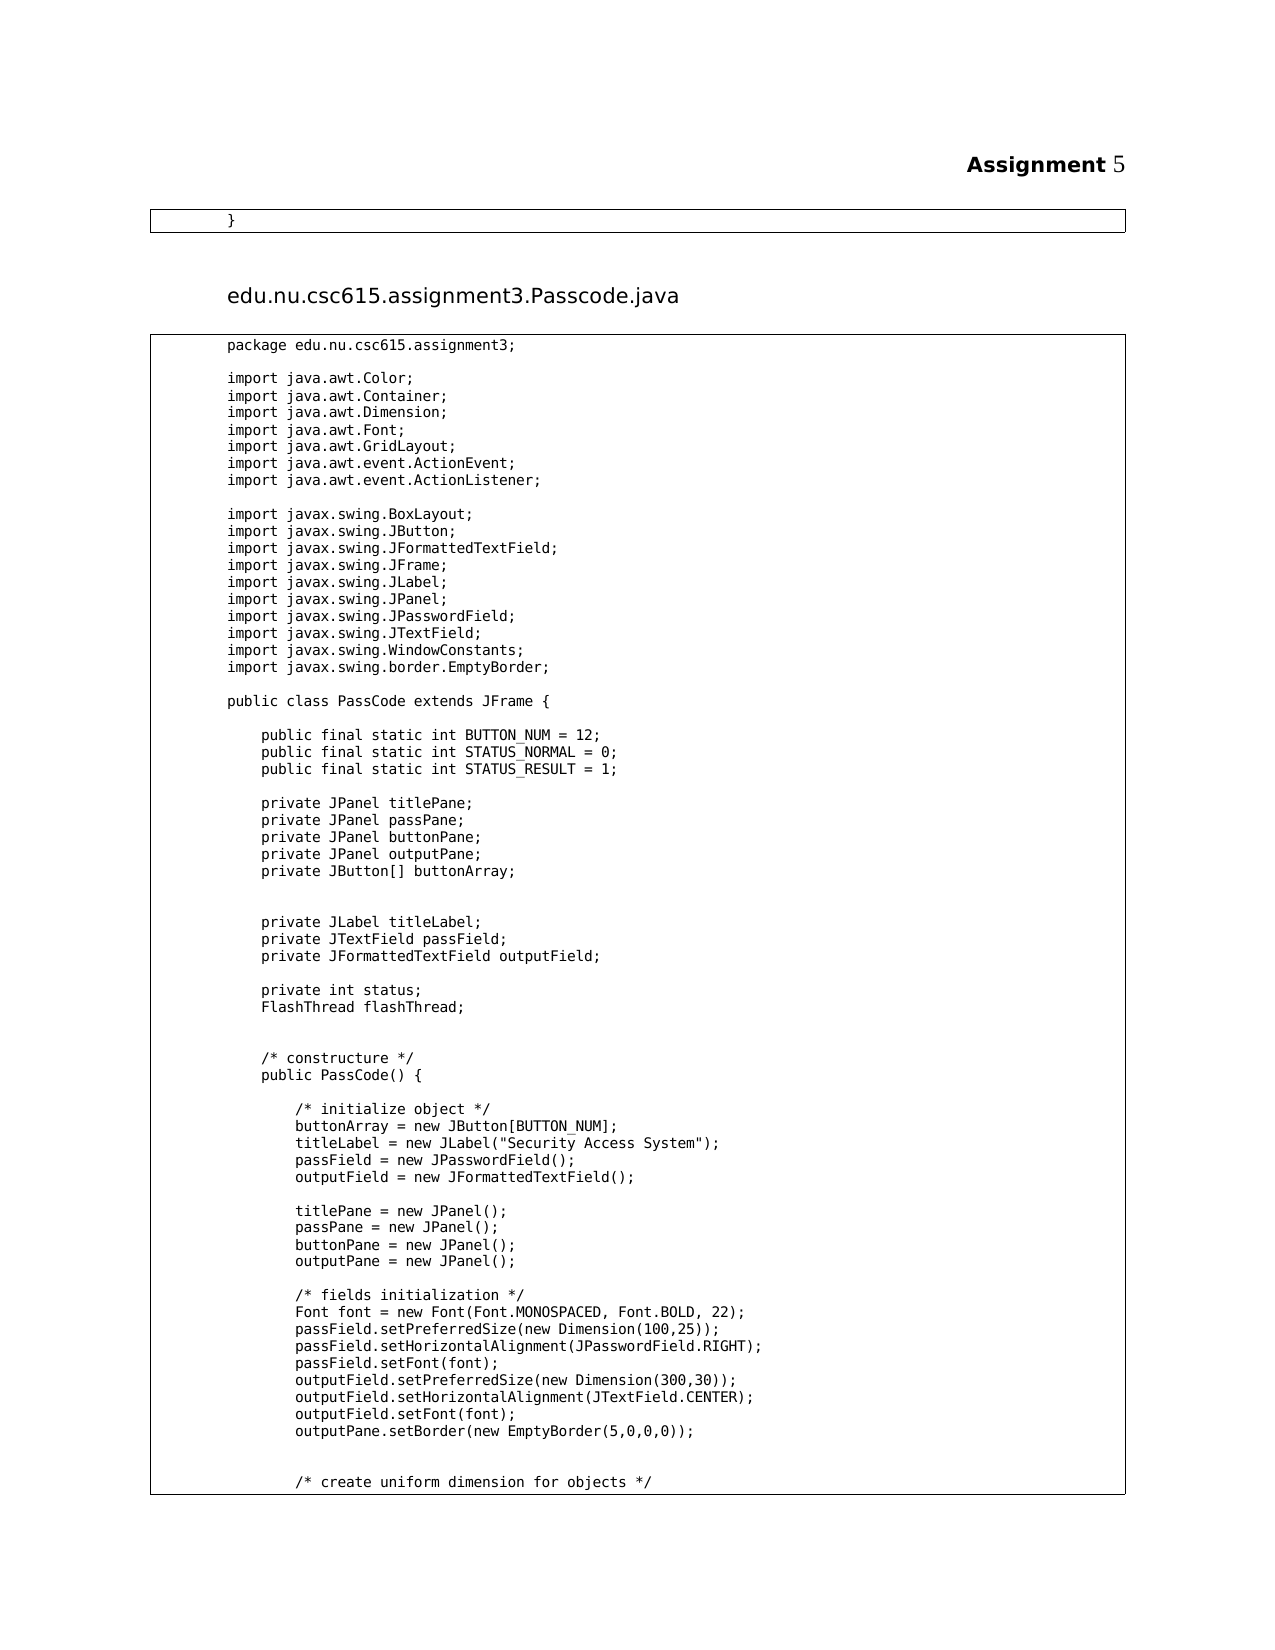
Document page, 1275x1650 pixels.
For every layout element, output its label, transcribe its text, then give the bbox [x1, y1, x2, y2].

text /* fields initialization */ [151, 1284, 1125, 1301]
text private JTextField passField; [151, 928, 1125, 945]
text import javax.swing.JTextField; [151, 622, 1125, 639]
text Font font = new Font(Font.MONOSPACED, Font.BOLD, 22); [151, 1301, 1125, 1318]
text private JPanel buttonPane; [151, 826, 1125, 843]
text outputPane.setBorder(new EmptyBorder(5,0,0,0)); [151, 1420, 1125, 1440]
text outputField.setFont(font); [151, 1403, 1125, 1420]
text outputField.setHorizontalAlignment(JTextField.CENTER); [151, 1386, 1125, 1403]
text import javax.swing.border.EmptyBorder; [151, 656, 1125, 676]
text private int status; [151, 979, 1125, 996]
text passField.setPreferredSize(new Dimension(100,25)); [151, 1318, 1125, 1335]
text package edu.nu.csc615.assignment3; [151, 335, 1125, 353]
text import javax.swing.BoxLayout; [151, 503, 1125, 520]
text public PassCode() { [151, 1063, 1125, 1083]
text public final static int STATUS_NORMAL = 0; [151, 741, 1125, 758]
text import java.awt.Dimension; [151, 401, 1125, 418]
text titlePane = new JPanel(); [151, 1199, 1125, 1216]
text public class PassCode extends JFrame { [151, 690, 1125, 710]
text private JPanel passPane; [151, 809, 1125, 826]
text private JPanel outputPane; [151, 843, 1125, 860]
text import java.awt.GridLayout; [151, 435, 1125, 452]
text public final static int BUTTON_NUM = 12; [151, 724, 1125, 741]
text import javax.swing.JPasswordField; [151, 605, 1125, 622]
text outputPane = new JPanel(); [151, 1250, 1125, 1270]
text edu.nu.csc615.assignment3.Passcode.java [150, 284, 1125, 309]
text /* constructure */ [151, 1047, 1125, 1063]
text passField.setHorizontalAlignment(JPasswordField.RIGHT); [151, 1335, 1125, 1352]
text import javax.swing.JFormattedTextField; [151, 537, 1125, 554]
text import java.awt.Color; [151, 367, 1125, 384]
text import java.awt.event.ActionListener; [151, 469, 1125, 489]
text private JButton[] buttonArray; [151, 860, 1125, 880]
text public final static int STATUS_RESULT = 1; [151, 758, 1125, 778]
text passField.setFont(font); [151, 1352, 1125, 1369]
text passPane = new JPanel(); [151, 1216, 1125, 1233]
text import javax.swing.JFrame; [151, 554, 1125, 571]
text buttonArray = new JButton[BUTTON_NUM]; [151, 1114, 1125, 1131]
text private JFormattedTextField outputField; [151, 945, 1125, 965]
text /* initialize object */ [151, 1097, 1125, 1114]
text passField = new JPasswordField(); [151, 1148, 1125, 1165]
text titleLabel = new JLabel("Security Access System"); [151, 1131, 1125, 1148]
text } [151, 210, 1125, 232]
text outputField = new JFormattedTextField(); [151, 1165, 1125, 1185]
text import java.awt.event.ActionEvent; [151, 452, 1125, 469]
text import javax.swing.JButton; [151, 520, 1125, 537]
text buttonPane = new JPanel(); [151, 1233, 1125, 1250]
text /* create uniform dimension for objects */ [151, 1471, 1125, 1494]
text outputField.setPreferredSize(new Dimension(300,30)); [151, 1369, 1125, 1386]
text import java.awt.Container; [151, 384, 1125, 401]
text import javax.swing.JLabel; [151, 571, 1125, 588]
text private JPanel titlePane; [151, 792, 1125, 809]
text FlashThread flashThread; [151, 996, 1125, 1016]
text import java.awt.Font; [151, 418, 1125, 435]
text private JLabel titleLabel; [151, 911, 1125, 928]
text import javax.swing.WindowConstants; [151, 639, 1125, 656]
text import javax.swing.JPanel; [151, 588, 1125, 605]
